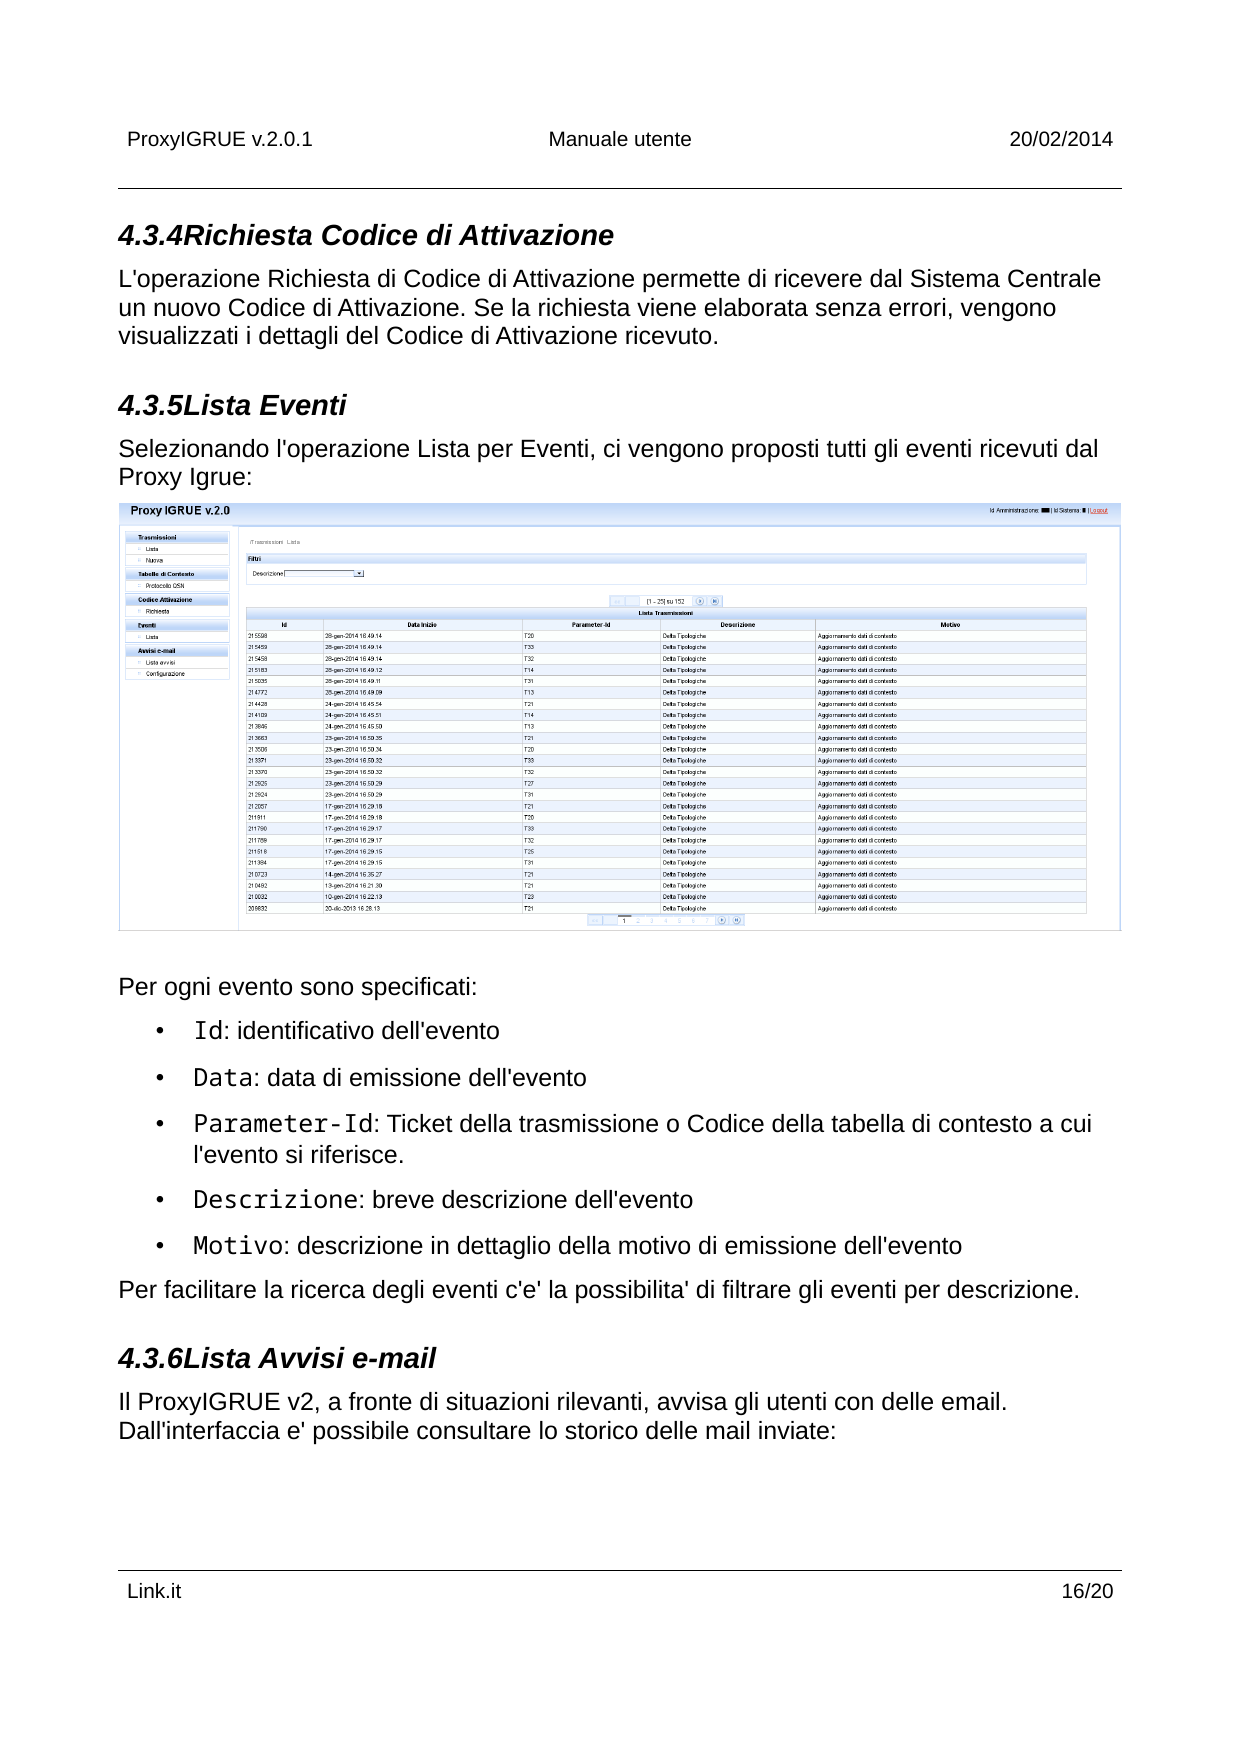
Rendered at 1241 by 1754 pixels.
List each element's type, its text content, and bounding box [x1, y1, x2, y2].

list Data: data di emissione dell'evento [156, 1059, 1122, 1094]
list Descrizione: breve descrizione dell'evento [156, 1181, 1122, 1216]
text L'operazione Richiesta di Codice di Attivazione permette di ricevere dal Sistema Centrale un nuovo Codice di Attivazione. Se la richiesta viene elaborata senza errori, vengono visualizzati i dettagli del Codice di Attivazione ricevuto. [118, 264, 1122, 350]
subtitle Lista Eventi [118, 387, 1122, 421]
subtitle Richiesta Codice di Attivazione [118, 218, 1122, 251]
list Motivo: descrizione in dettaglio della motivo di emissione dell'evento [156, 1228, 1122, 1262]
text Selezionando l'operazione Lista per Eventi, ci vengono proposti tutti gli eventi ricevuti dal Proxy Igrue: [118, 433, 1122, 491]
subtitle Lista Avvisi e-mail [118, 1341, 1122, 1374]
picture [118, 503, 1122, 931]
text Per facilitare la ricerca degli eventi c'e' la possibilita' di filtrare gli eventi per descrizione. [118, 1274, 1122, 1303]
text Per ogni evento sono specificati: [118, 972, 1122, 1001]
list Id: identificativo dell'evento [156, 1013, 1122, 1047]
text Il ProxyIGRUE v2, a fronte di situazioni rilevanti, avvisa gli utenti con delle email. Dall'interfaccia e' possibile consultare lo storico delle mail inviate: [118, 1387, 1122, 1444]
list Parameter-Id: Ticket della trasmissione o Codice della tabella di contesto a cui l'evento si riferisce. [156, 1106, 1122, 1169]
